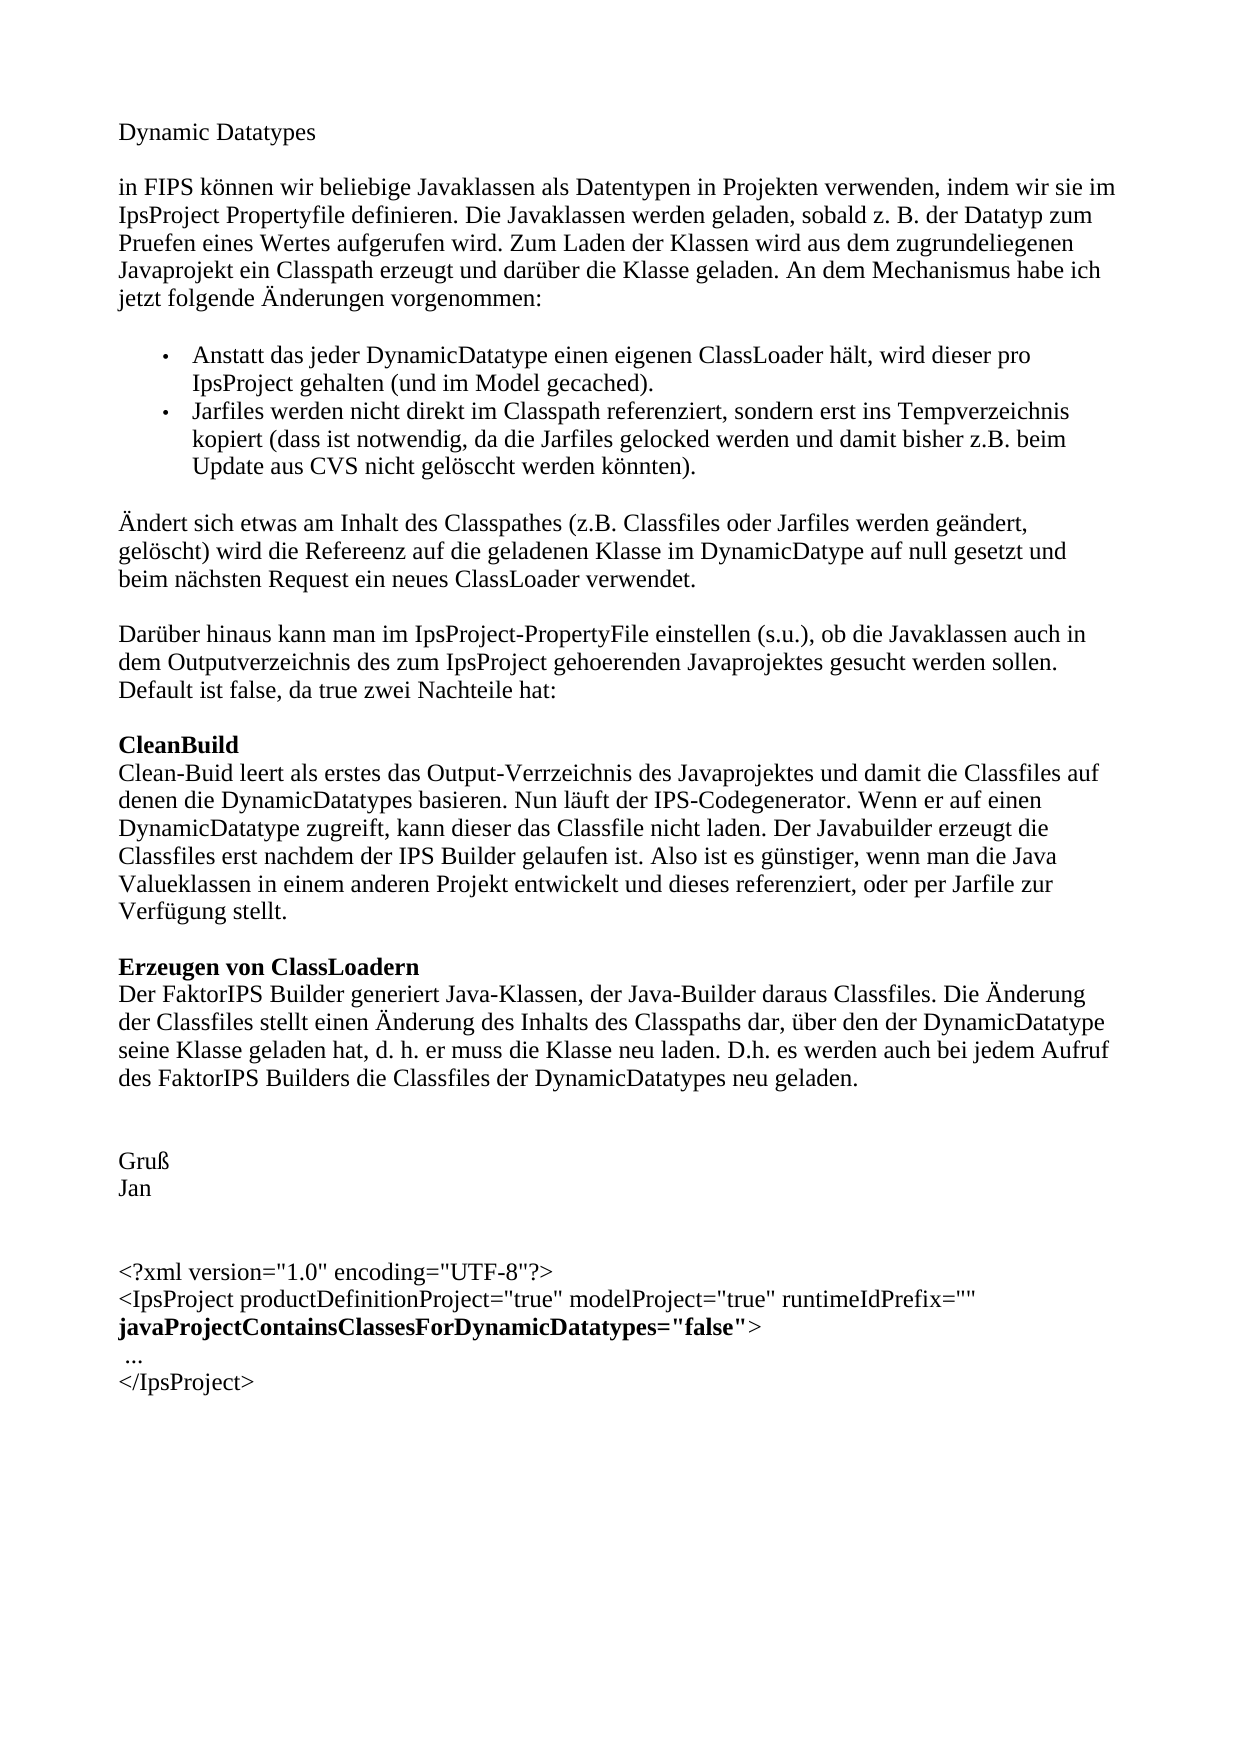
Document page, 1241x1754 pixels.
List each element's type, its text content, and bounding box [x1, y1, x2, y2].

text Ändert sich etwas am Inhalt des Classpathes (z.B. Classfiles oder Jarfiles werden geändert, gelöscht) wird die Refereenz auf die geladenen Klasse im DynamicDatype auf null gesetzt und beim nächsten Request ein neues ClassLoader verwendet. Darüber hinaus kann man im IpsProject-PropertyFile einstellen (s.u.), ob die Javaklassen auch in dem Outputverzeichnis des zum IpsProject gehoerenden Javaprojektes gesucht werden sollen. Default ist false, da true zwei Nachteile hat: CleanBuild Clean-Buid leert als erstes das Output-Verrzeichnis des Javaprojektes und damit die Classfiles auf denen die DynamicDatatypes basieren. Nun läuft der IPS-Codegenerator. Wenn er auf einen DynamicDatatype zugreift, kann dieser das Classfile nicht laden. Der Javabuilder erzeugt die Classfiles erst nachdem der IPS Builder gelaufen ist. Also ist es günstiger, wenn man die Java Valueklassen in einem anderen Projekt entwickelt und dieses referenziert, oder per Jarfile zur Verfügung stellt. Erzeugen von ClassLoadern Der FaktorIPS Builder generiert Java-Klassen, der Java-Builder daraus Classfiles. Die Änderung der Classfiles stellt einen Änderung des Inhalts des Classpaths dar, über den der DynamicDatatype seine Klasse geladen hat, d. h. er muss die Klasse neu laden. D.h. es werden auch bei jedem Aufruf des FaktorIPS Builders die Classfiles der DynamicDatatypes neu geladen. Gruß Jan <?xml version="1.0" encoding="UTF-8"?> <IpsProject productDefinitionProject="true" modelProject="true" runtimeIdPrefix="" javaProjectContainsClassesForDynamicDatatypes="false"> ... </IpsProject> [118, 509, 1122, 1507]
list Jarfiles werden nicht direkt im Classpath referenziert, sondern erst ins Tempverzeichnis kopiert (dass ist notwendig, da die Jarfiles gelocked werden und damit bisher z.B. beim Update aus CVS nicht gelösccht werden könnten). [162, 397, 1122, 480]
list Anstatt das jeder DynamicDatatype einen eigenen ClassLoader hält, wird dieser pro IpsProject gehalten (und im Model gecached). [162, 342, 1122, 397]
text Dynamic Datatypes in FIPS können wir beliebige Javaklassen als Datentypen in Projekten verwenden, indem wir sie im IpsProject Propertyfile definieren. Die Javaklassen werden geladen, sobald z. B. der Datatyp zum Pruefen eines Wertes aufgerufen wird. Zum Laden der Klassen wird aus dem zugrundeliegenen Javaprojekt ein Classpath erzeugt und darüber die Klasse geladen. An dem Mechanismus habe ich jetzt folgende Änderungen vorgenommen: [118, 118, 1122, 312]
